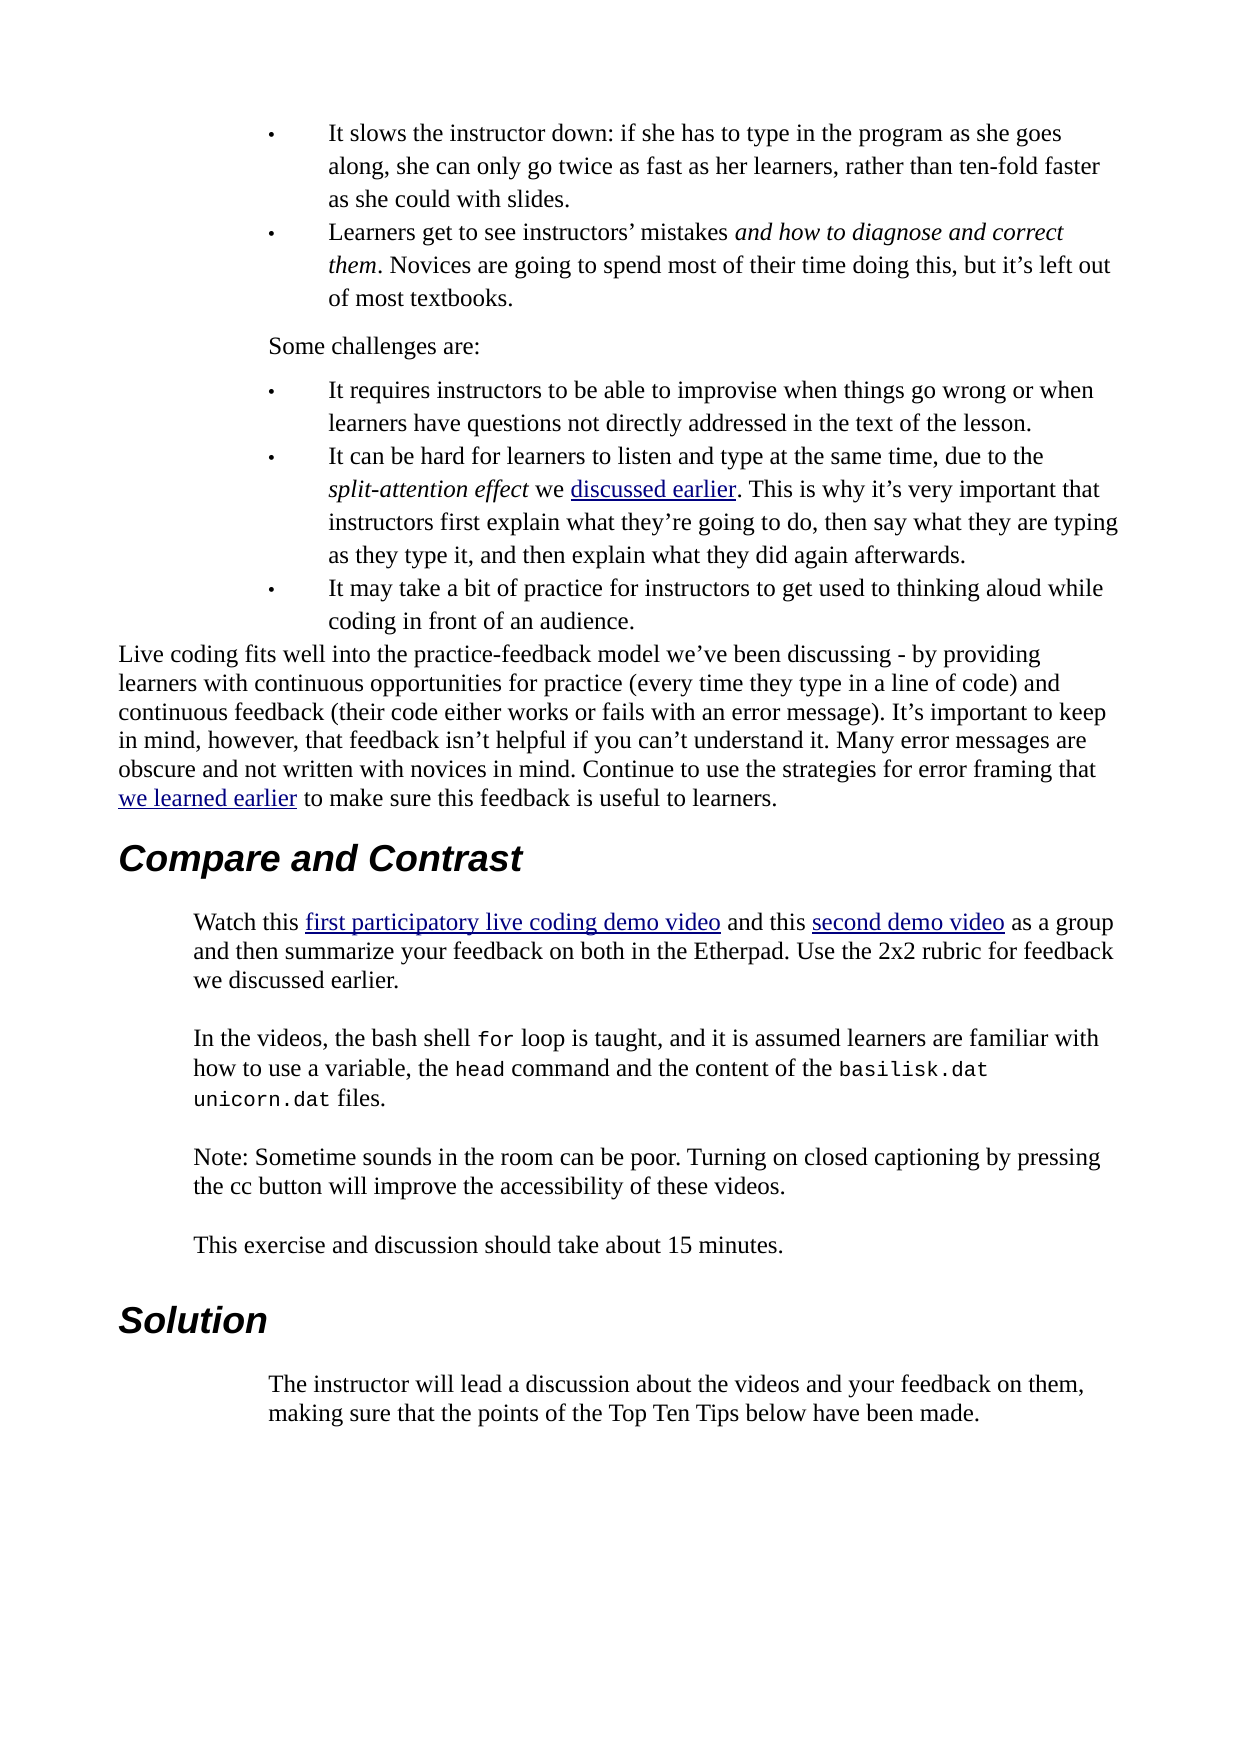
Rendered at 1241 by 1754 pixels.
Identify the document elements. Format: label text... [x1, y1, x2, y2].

subtitle Compare and Contrast [118, 837, 1122, 880]
text The instructor will lead a discussion about the videos and your feedback on them, making sure that the points of the Top Ten Tips below have been made. [268, 1369, 1122, 1427]
list It may take a bit of practice for instructors to get used to thinking aloud while coding in front of an audience. [268, 573, 1122, 635]
text Watch this first participatory live coding demo video and this second demo video as a group and then summarize your feedback on both in the Etherpad. Use the 2x2 rubric for feedback we discussed earlier. [193, 907, 1122, 993]
text This exercise and discussion should take about 15 minutes. [193, 1230, 1122, 1258]
text In the videos, the bash shell for loop is taught, and it is assumed learners are familiar with how to use a variable, the head command and the content of the basilisk.dat unicorn.dat files. [193, 1023, 1122, 1112]
list Learners get to see instructors’ mistakes and how to diagnose and correct them. Novices are going to spend most of their time doing this, but it’s left out of most textbooks. [268, 217, 1122, 312]
text Note: Sometime sounds in the room can be poor. Turning on closed captioning by pressing the cc button will improve the accessibility of these videos. [193, 1142, 1122, 1200]
text Some challenges are: [268, 331, 1122, 360]
list It can be hard for learners to listen and type at the same time, due to the split-attention effect we discussed earlier. This is why it’s very important that instructors first explain what they’re going to do, then say what they are typing as they type it, and then explain what they did again afterwards. [268, 441, 1122, 569]
text Live coding fits well into the practice-feedback model we’ve been discussing - by providing learners with continuous opportunities for practice (every time they type in a line of code) and continuous feedback (their code either works or fails with an error message). It’s important to keep in mind, however, that feedback isn’t helpful if you can’t understand it. Many error messages are obscure and not written with novices in mind. Continue to use the strategies for error framing that we learned earlier to make sure this feedback is useful to learners. [118, 639, 1122, 812]
list It slows the instructor down: if she has to type in the program as she goes along, she can only go twice as fast as her learners, rather than ten-fold faster as she could with slides. [268, 118, 1122, 213]
list It requires instructors to be able to improvise when things go wrong or when learners have questions not directly addressed in the text of the lesson. [268, 375, 1122, 437]
subtitle Solution [118, 1298, 1122, 1342]
